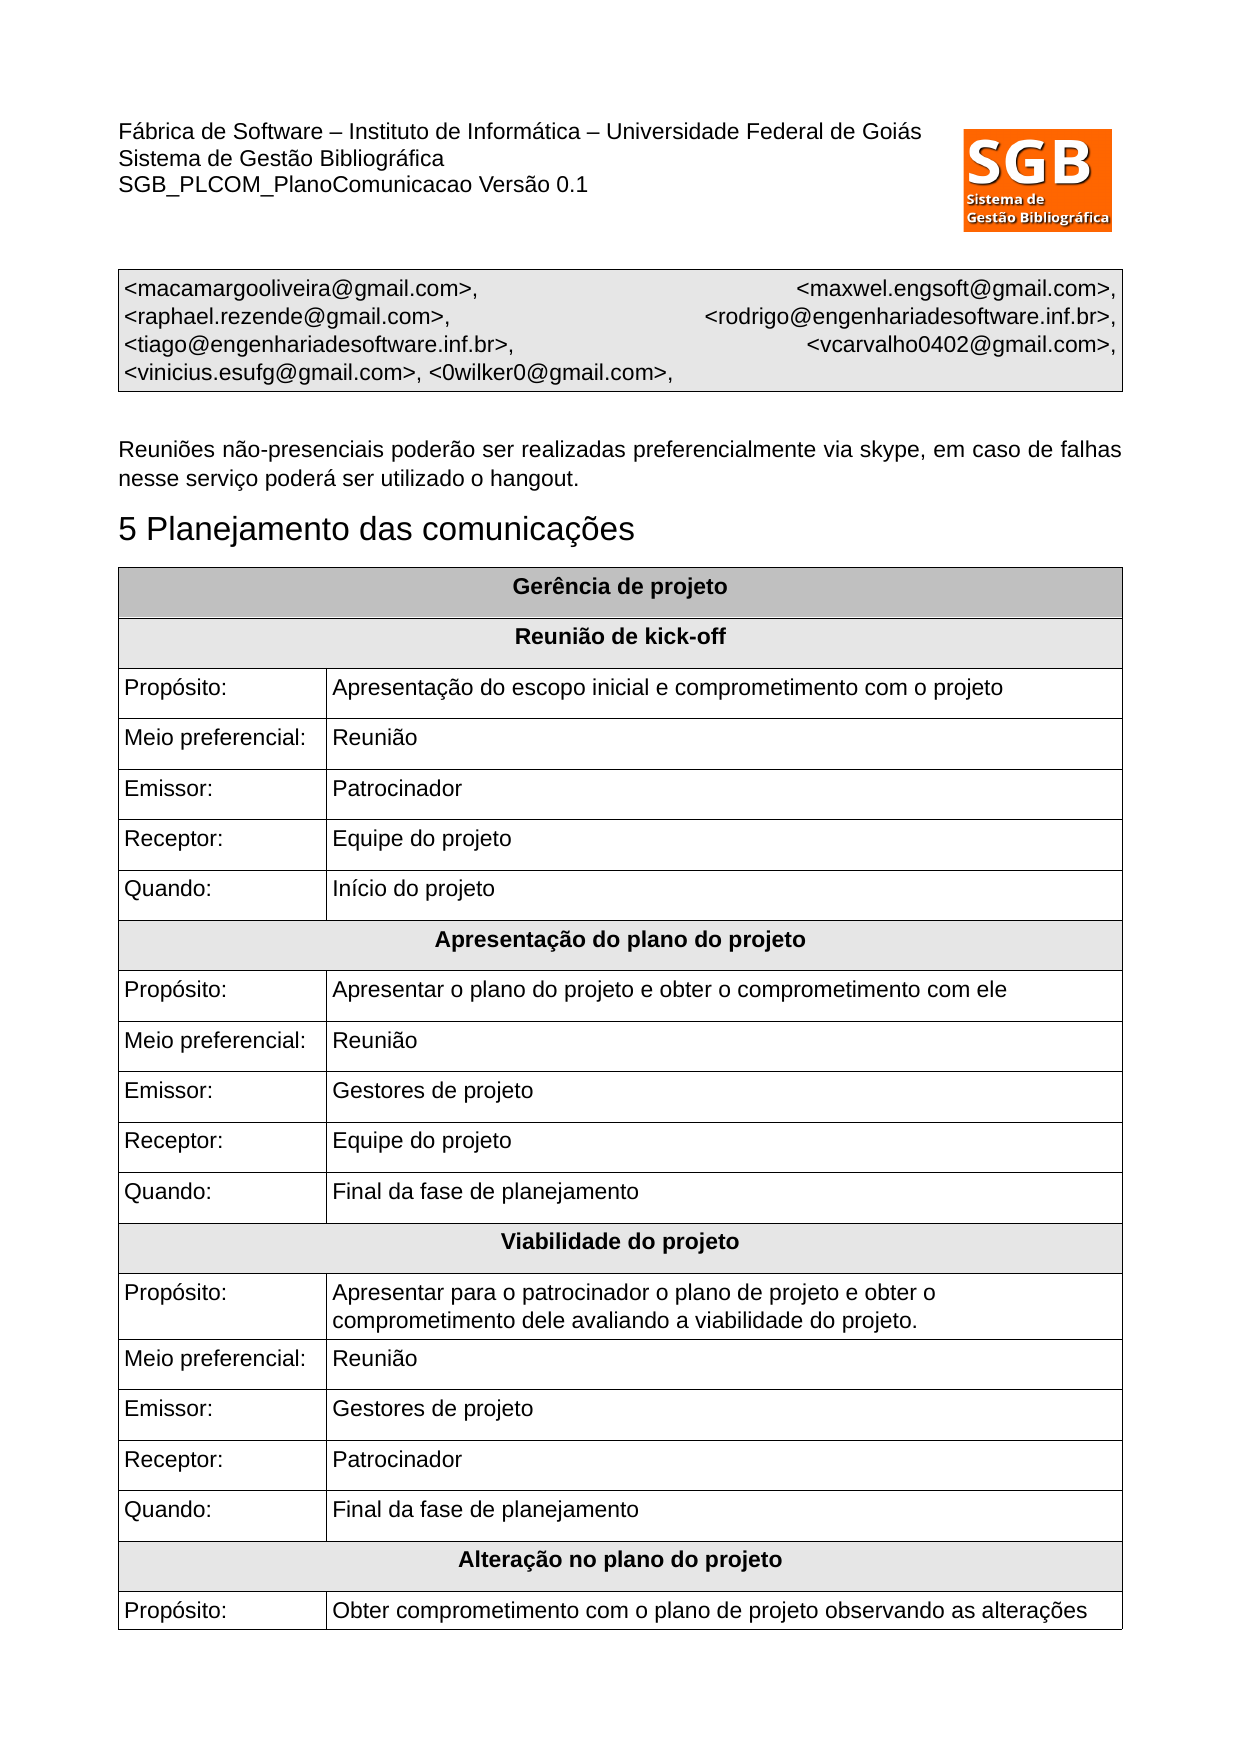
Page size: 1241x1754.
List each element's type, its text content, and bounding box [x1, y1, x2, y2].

table_cell Receptor: [119, 1123, 326, 1172]
table_cell Emissor: [119, 770, 326, 819]
table_cell Reunião [327, 719, 1122, 769]
table_cell Propósito: [119, 1592, 326, 1629]
table_cell Patrocinador [327, 770, 1122, 819]
table_cell Meio preferencial: [119, 1340, 326, 1389]
table_cell Apresentação do plano do projeto [119, 921, 1122, 970]
table_cell Patrocinador [327, 1441, 1122, 1490]
table_cell Final da fase de planejamento [327, 1491, 1122, 1541]
table_cell Meio preferencial: [119, 719, 326, 769]
table_cell Propósito: [119, 669, 326, 718]
table_cell Início do projeto [327, 871, 1122, 920]
picture [963, 129, 1112, 232]
text Reuniões não-presenciais poderão ser realizadas preferencialmente via skype, em caso de falhas nesse serviço poderá ser utilizado o hangout. [118, 436, 1122, 491]
table_cell Apresentação do escopo inicial e comprometimento com o projeto [327, 669, 1122, 718]
table_cell Receptor: [119, 820, 326, 869]
table_cell Reunião [327, 1340, 1122, 1389]
table_cell Quando: [119, 1173, 326, 1222]
table_cell Quando: [119, 871, 326, 920]
table_cell Meio preferencial: [119, 1022, 326, 1071]
table_cell Viabilidade do projeto [119, 1224, 1122, 1273]
table_cell Receptor: [119, 1441, 326, 1490]
table_cell Reunião de kick-off [119, 619, 1122, 668]
table_cell Equipe do projeto [327, 1123, 1122, 1172]
table_cell Reunião [327, 1022, 1122, 1071]
text 5 Planejamento das comunicações [118, 509, 1122, 548]
table_cell Propósito: [119, 1274, 326, 1339]
table_cell Obter comprometimento com o plano de projeto observando as alterações [327, 1592, 1122, 1629]
table_cell Gestores de projeto [327, 1072, 1122, 1122]
table_cell Final da fase de planejamento [327, 1173, 1122, 1222]
table_cell Gestores de projeto [327, 1390, 1122, 1440]
table_cell Apresentar o plano do projeto e obter o comprometimento com ele [327, 971, 1122, 1021]
table_cell Alteração no plano do projeto [119, 1542, 1122, 1591]
table_header Gerência de projeto [119, 568, 1122, 617]
table_cell Equipe do projeto [327, 820, 1122, 869]
table_cell Emissor: [119, 1390, 326, 1440]
table_cell Emissor: [119, 1072, 326, 1122]
table_header <macamargooliveira@gmail.com>, <maxwel.engsoft@gmail.com>, <raphael.rezende@gmail.com>, <rodrigo@engenhariadesoftware.inf.br>, <tiago@engenhariadesoftware.inf.br>, <vcarvalho0402@gmail.com>, <vinicius.esufg@gmail.com>, <0wilker0@gmail.com>, [119, 270, 1122, 391]
table_cell Propósito: [119, 971, 326, 1021]
table_cell Apresentar para o patrocinador o plano de projeto e obter o comprometimento dele avaliando a viabilidade do projeto. [327, 1274, 1122, 1339]
table_cell Quando: [119, 1491, 326, 1541]
